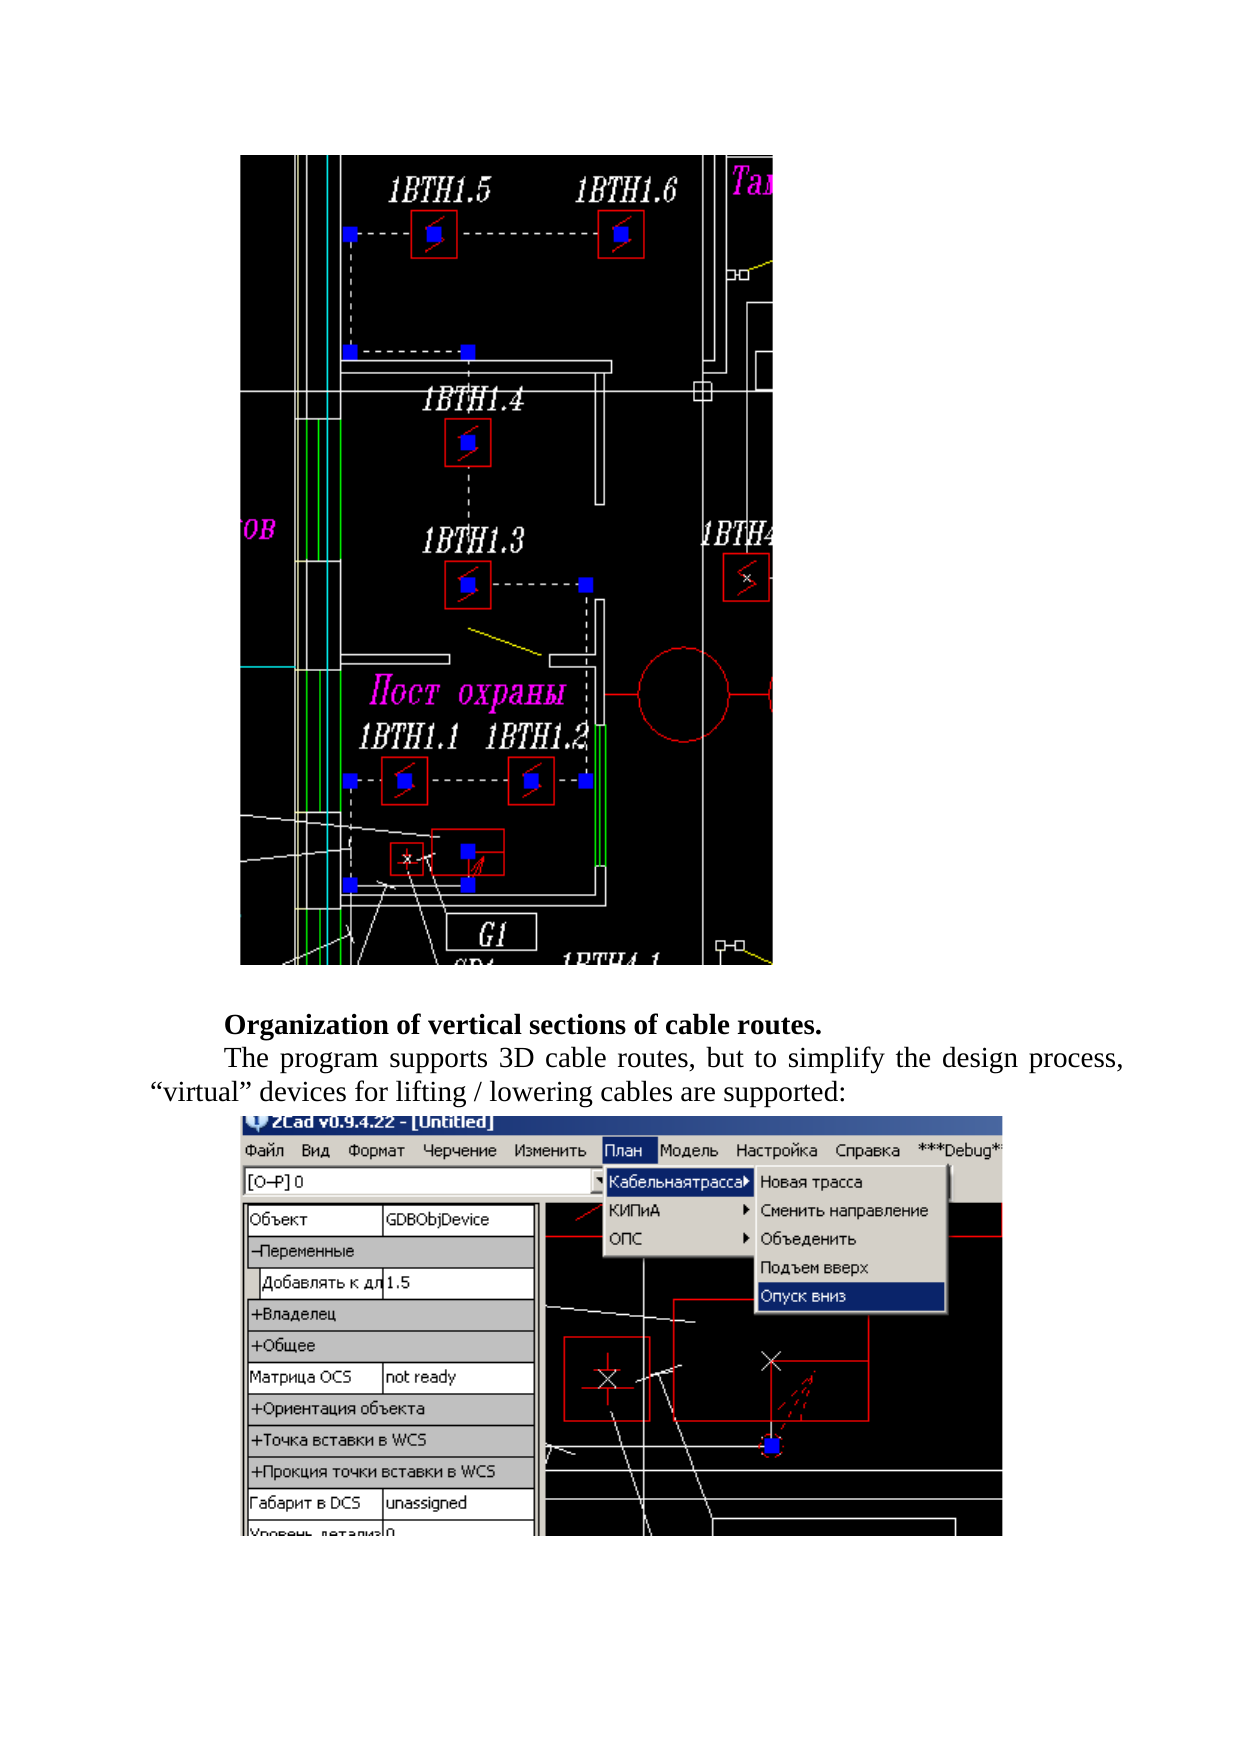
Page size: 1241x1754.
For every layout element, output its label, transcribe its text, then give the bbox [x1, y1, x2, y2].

text Organization of vertical sections of cable routes. [150, 1007, 1125, 1041]
text The program supports 3D cable routes, but to simplify the design process, “virtual” devices for lifting / lowering cables are supported: [150, 1041, 1125, 1108]
